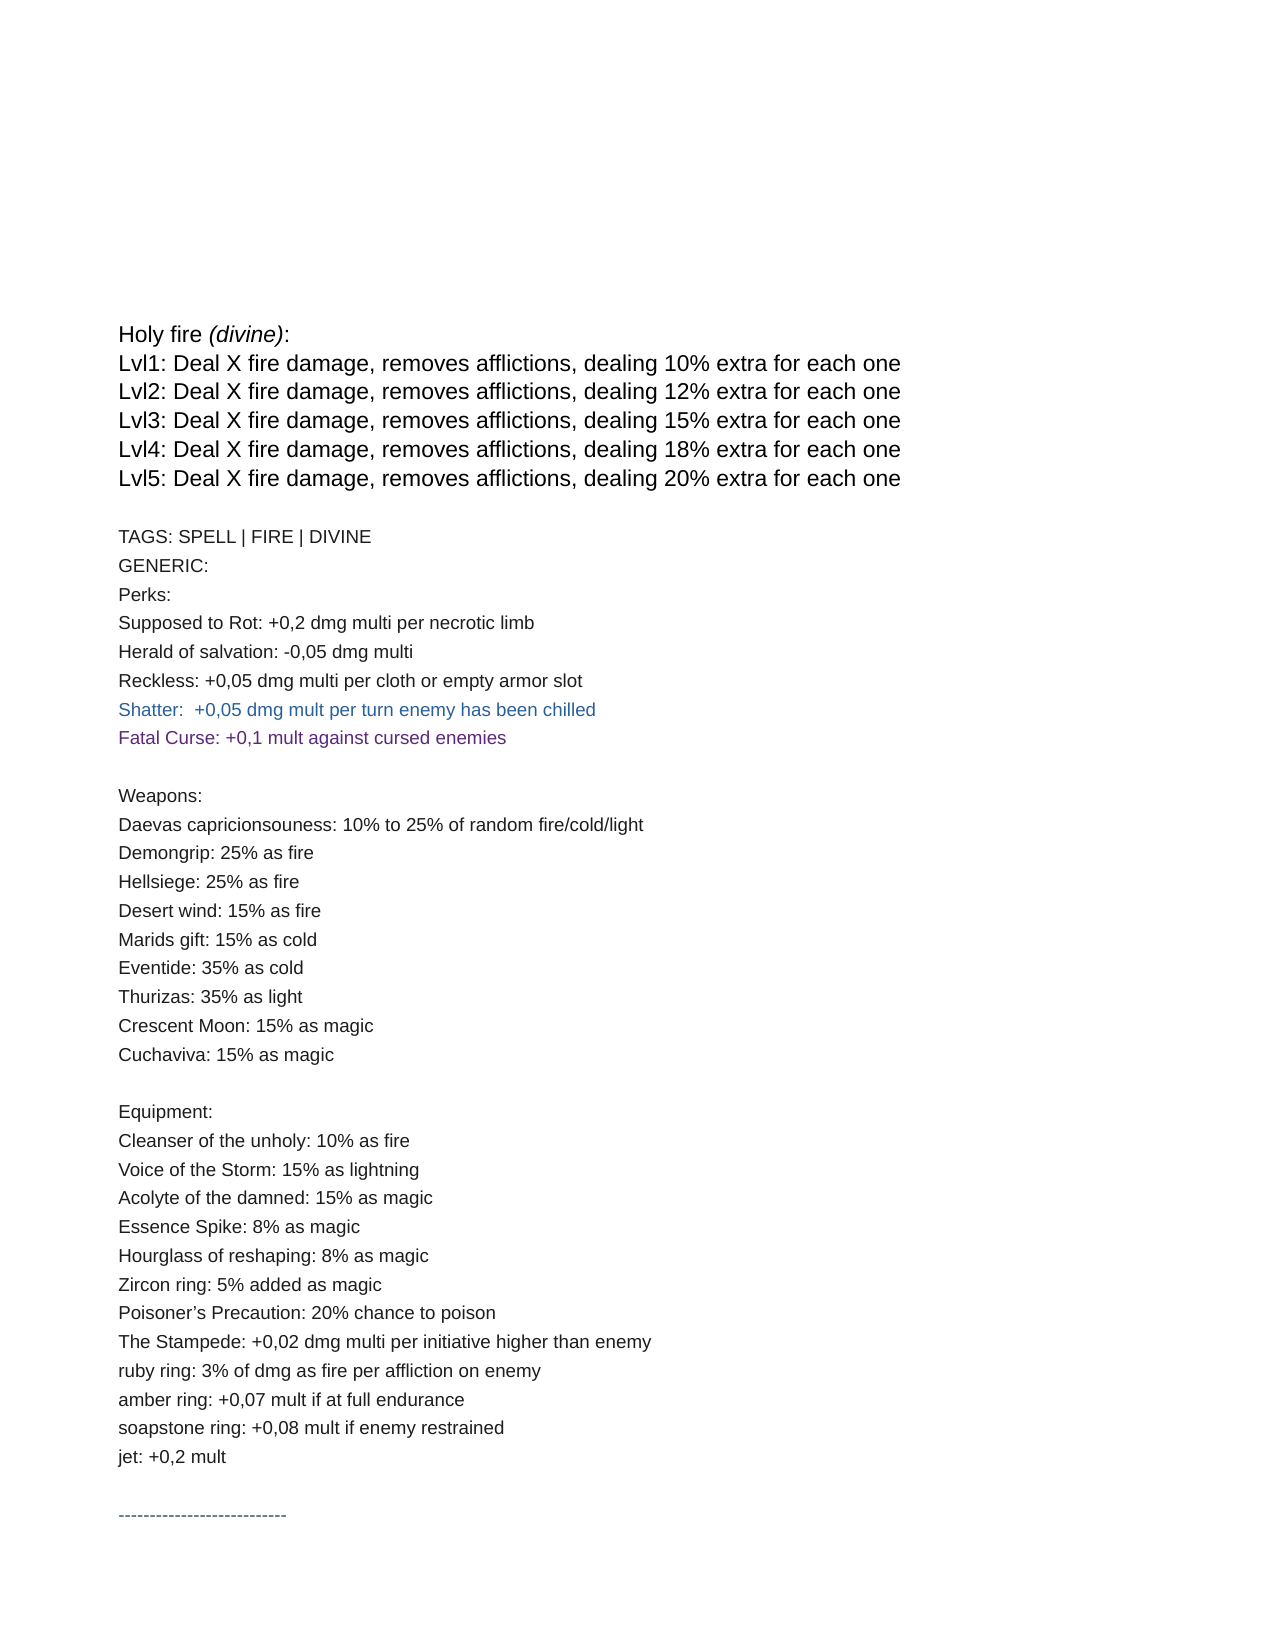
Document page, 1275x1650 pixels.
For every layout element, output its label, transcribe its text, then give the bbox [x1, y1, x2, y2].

text Daevas capricionsouness: 10% to 25% of random fire/cold/light [118, 808, 1157, 837]
text ruby ring: 3% of dmg as fire per affliction on enemy [118, 1354, 1157, 1383]
text Zircon ring: 5% added as magic Poisoner’s Precaution: 20% chance to poison [118, 1268, 1157, 1326]
text Supposed to Rot: +0,2 dmg multi per necrotic limb [118, 607, 1157, 636]
text Lvl4: Deal X fire damage, removes afflictions, dealing 18% extra for each one [118, 434, 1157, 463]
text [118, 1469, 1157, 1527]
text Herald of salvation: -0,05 dmg multi [118, 636, 1157, 664]
text Lvl2: Deal X fire damage, removes afflictions, dealing 12% extra for each one [118, 377, 1157, 406]
text Reckless: +0,05 dmg multi per cloth or empty armor slot [118, 664, 1157, 693]
text Desert wind: 15% as fire [118, 894, 1157, 923]
text Cleanser of the unholy: 10% as fire [118, 1124, 1157, 1153]
text Lvl3: Deal X fire damage, removes afflictions, dealing 15% extra for each one [118, 406, 1157, 434]
text Essence Spike: 8% as magic [118, 1211, 1157, 1239]
text Demongrip: 25% as fire [118, 837, 1157, 866]
text amber ring: +0,07 mult if at full endurance [118, 1383, 1157, 1412]
text TAGS: SPELL | FIRE | DIVINE GENERIC: Perks: [118, 521, 1157, 607]
text Shatter: +0,05 dmg mult per turn enemy has been chilled [118, 693, 1157, 722]
text Cuchaviva: 15% as magic [118, 1038, 1157, 1067]
text Lvl5: Deal X fire damage, removes afflictions, dealing 20% extra for each one [118, 463, 1157, 492]
text Hellsiege: 25% as fire [118, 866, 1157, 894]
text Marids gift: 15% as cold [118, 923, 1157, 952]
text Holy fire (divine): [118, 319, 1157, 348]
text Thurizas: 35% as light [118, 981, 1157, 1009]
text Fatal Curse: +0,1 mult against cursed enemies [118, 722, 1157, 751]
text Hourglass of reshaping: 8% as magic [118, 1239, 1157, 1268]
text Voice of the Storm: 15% as lightning [118, 1153, 1157, 1182]
text The Stampede: +0,02 dmg multi per initiative higher than enemy [118, 1326, 1157, 1354]
text Crescent Moon: 15% as magic [118, 1009, 1157, 1038]
text Equipment: [118, 1096, 1157, 1124]
text jet: +0,2 mult [118, 1441, 1157, 1469]
text soapstone ring: +0,08 mult if enemy restrained [118, 1412, 1157, 1441]
text Lvl1: Deal X fire damage, removes afflictions, dealing 10% extra for each one [118, 348, 1157, 377]
text Acolyte of the damned: 15% as magic [118, 1182, 1157, 1211]
text Eventide: 35% as cold [118, 952, 1157, 981]
text Weapons: [118, 779, 1157, 808]
